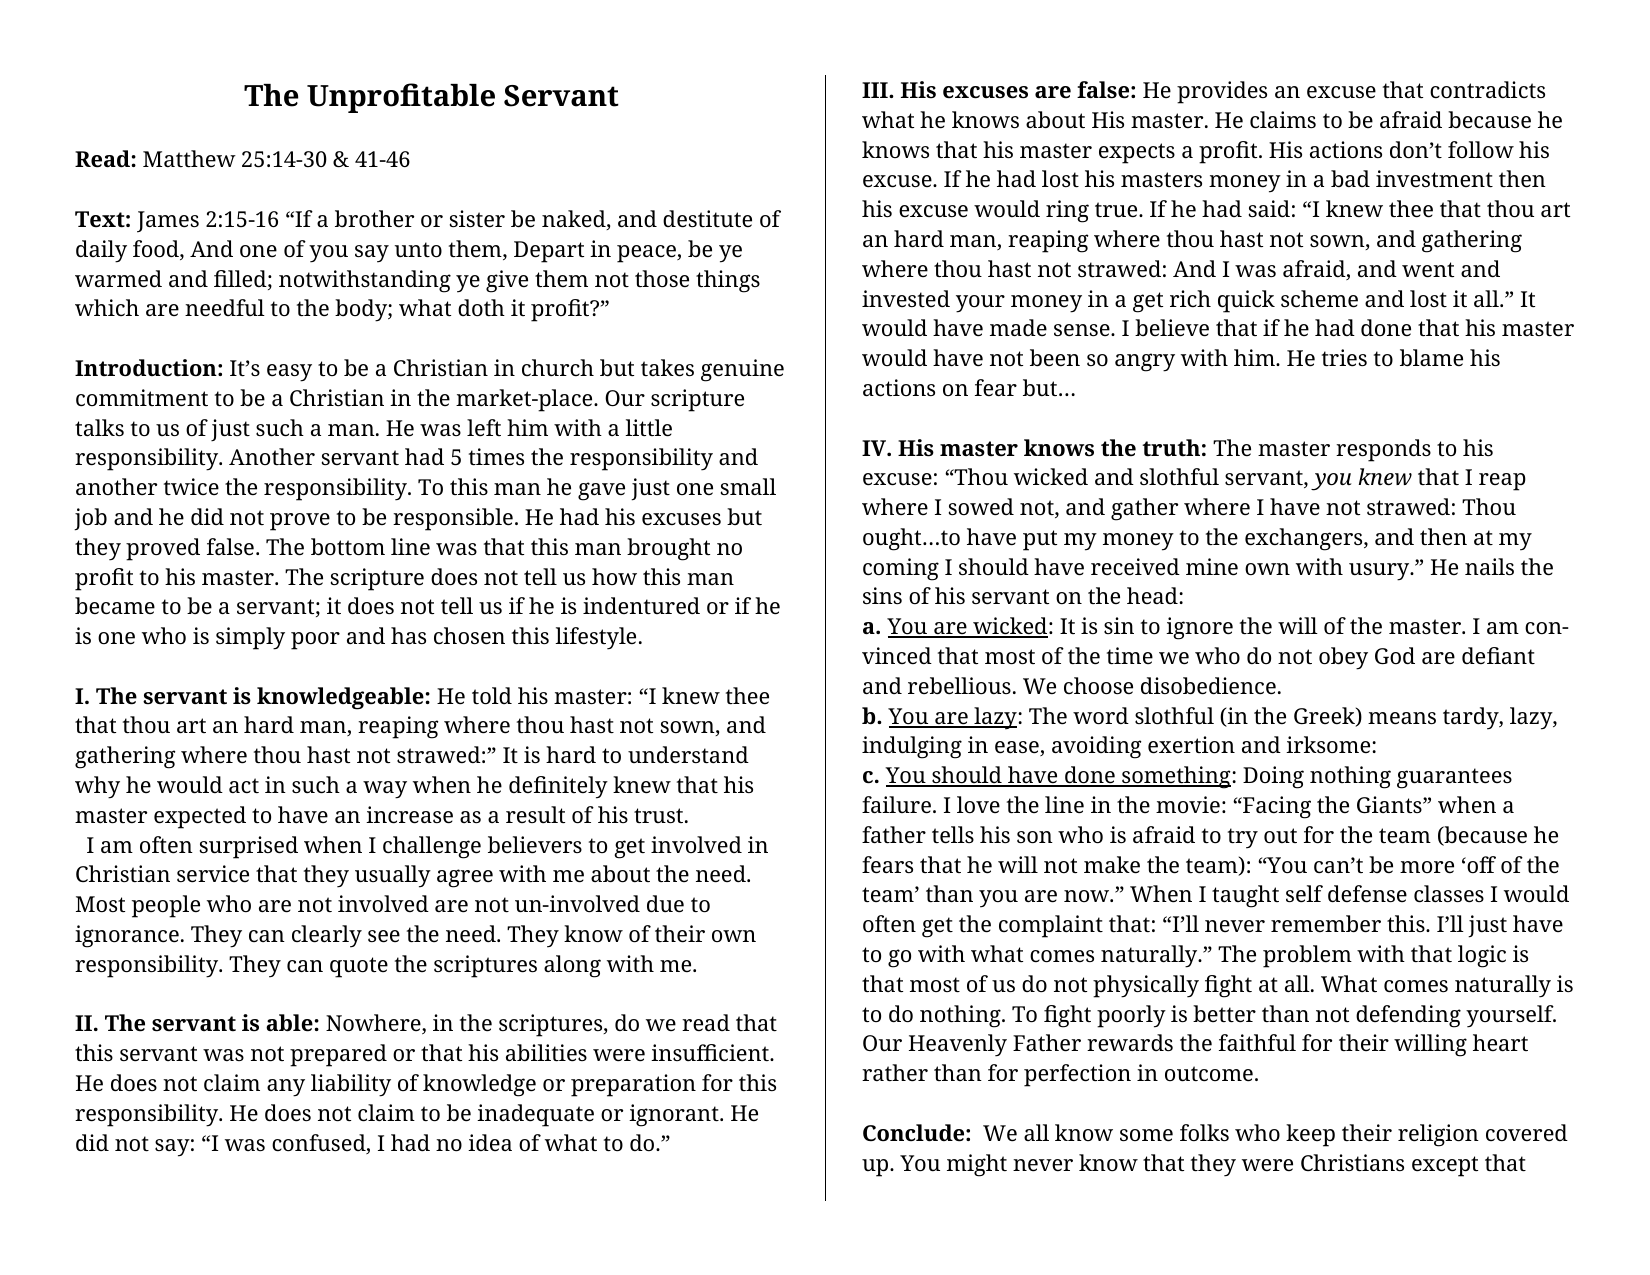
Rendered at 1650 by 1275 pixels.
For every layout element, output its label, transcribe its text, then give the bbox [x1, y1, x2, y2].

text I. The servant is knowledgeable: He told his master: “I knew thee that thou art an hard man, reaping where thou hast not sown, and gathering where thou hast not strawed:” It is hard to understand why he would act in such a way when he definitely knew that his master expected to have an increase as a result of his trust. [75, 681, 788, 830]
text I am often surprised when I challenge believers to get involved in Christian service that they usually agree with me about the need. Most people who are not involved are not un-involved due to ignorance. They can clearly see the need. They know of their own responsibility. They can quote the scriptures along with me. [75, 830, 788, 979]
text The Unprofitable Servant [75, 75, 788, 115]
text III. His excuses are false: He provides an excuse that contradicts what he knows about His master. He claims to be afraid because he knows that his master expects a profit. His actions don’t follow his excuse. If he had lost his masters money in a bad investment then his excuse would ring true. If he had said: “I knew thee that thou art an hard man, reaping where thou hast not sown, and gathering where thou hast not strawed: And I was afraid, and went and invested your money in a get rich quick scheme and lost it all.” It would have made sense. I believe that if he had done that his master would have not been so angry with him. He tries to blame his actions on fear but… [862, 75, 1575, 403]
text Read: Matthew 25:14-30 & 41-46 [75, 144, 788, 174]
text b. You are lazy: The word slothful (in the Greek) means tardy, lazy, indulging in ease, avoiding exertion and irksome: [862, 701, 1575, 760]
text Introduction: It’s easy to be a Christian in church but takes genuine commitment to be a Christian in the market-place. Our scripture talks to us of just such a man. He was left him with a little responsibility. Another servant had 5 times the responsibility and another twice the responsibility. To this man he gave just one small job and he did not prove to be responsible. He had his excuses but they proved false. The bottom line was that this man brought no profit to his master. The scripture does not tell us how this man became to be a servant; it does not tell us if he is indentured or if he is one who is simply poor and has chosen this lifestyle. [75, 353, 788, 651]
text II. The servant is able: Nowhere, in the scriptures, do we read that this servant was not prepared or that his abilities were insufficient. He does not claim any liability of knowledge or preparation for this responsibility. He does not claim to be inadequate or ignorant. He did not say: “I was confused, I had no idea of what to do.” [75, 1008, 788, 1157]
text Text: James 2:15-16 “If a brother or sister be naked, and destitute of daily food, And one of you say unto them, Depart in peace, be ye warmed and filled; notwithstanding ye give them not those things which are needful to the body; what doth it profit?” [75, 204, 788, 323]
text IV. His master knows the truth: The master responds to his excuse: “Thou wicked and slothful servant, you knew that I reap where I sowed not, and gather where I have not strawed: Thou ought…to have put my money to the exchangers, and then at my coming I should have received mine own with usury.” He nails the sins of his servant on the head: [862, 432, 1575, 611]
text a. You are wicked: It is sin to ignore the will of the master. I am con-vinced that most of the time we who do not obey God are defiant and rebellious. We choose disobedience. [862, 611, 1575, 701]
text Conclude: We all know some folks who keep their religion covered up. You might never know that they were Christians except that [862, 1118, 1575, 1177]
text c. You should have done something: Doing nothing guarantees failure. I love the line in the movie: “Facing the Giants” when a father tells his son who is afraid to try out for the team (because he fears that he will not make the team): “You can’t be more ‘off of the team’ than you are now.” When I taught self defense classes I would often get the complaint that: “I’ll never remember this. I’ll just have to go with what comes naturally.” The problem with that logic is that most of us do not physically fight at all. What comes naturally is to do nothing. To fight poorly is better than not defending yourself. Our Heavenly Father rewards the faithful for their willing heart rather than for perfection in outcome. [862, 760, 1575, 1088]
